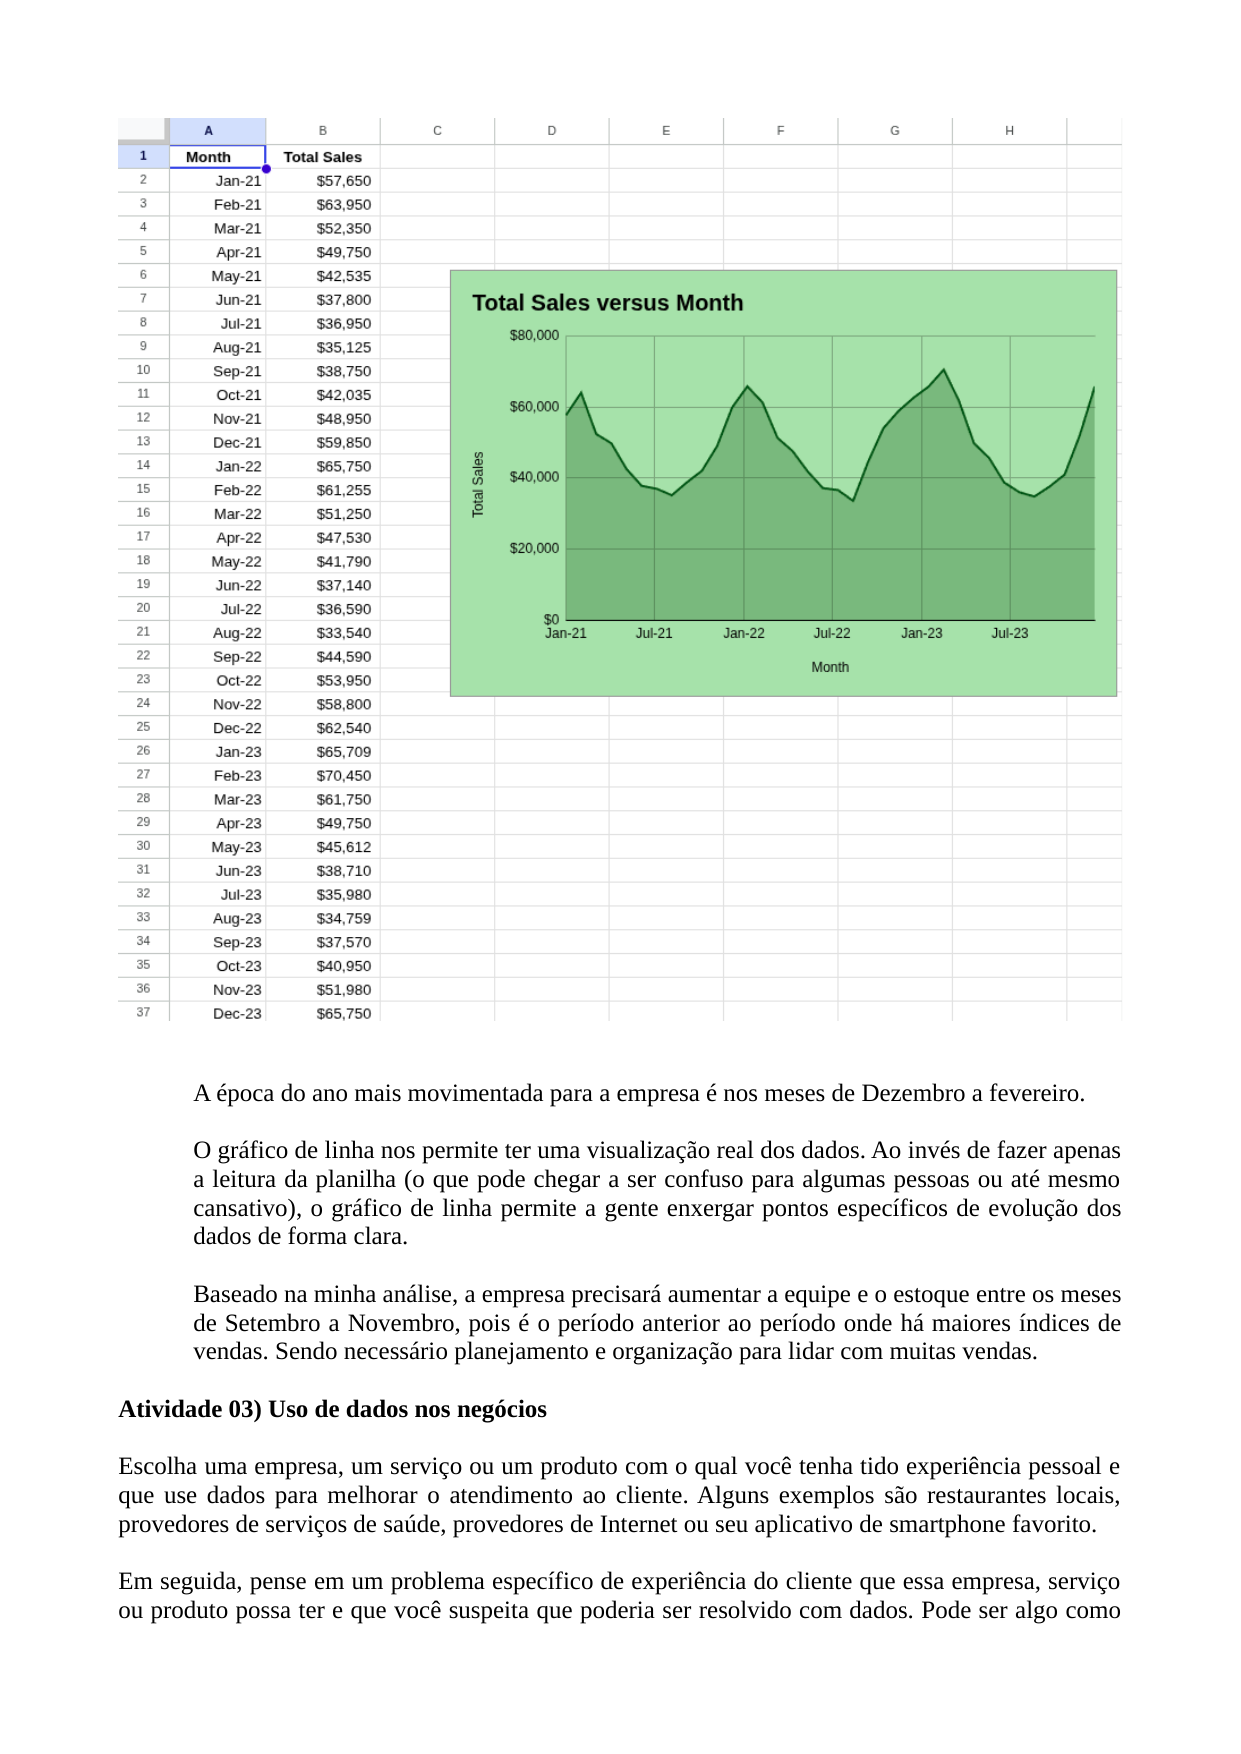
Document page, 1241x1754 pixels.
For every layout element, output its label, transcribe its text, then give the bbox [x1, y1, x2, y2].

list A época do ano mais movimentada para a empresa é nos meses de Dezembro a fevereiro. [156, 1078, 1122, 1106]
text Atividade 03) Uso de dados nos negócios [118, 1394, 1122, 1423]
picture [118, 118, 1123, 1021]
list Baseado na minha análise, a empresa precisará aumentar a equipe e o estoque entre os meses de Setembro a Novembro, pois é o período anterior ao período onde há maiores índices de vendas. Sendo necessário planejamento e organização para lidar com muitas vendas. [156, 1279, 1122, 1365]
text Escolha uma empresa, um serviço ou um produto com o qual você tenha tido experiência pessoal e que use dados para melhorar o atendimento ao cliente. Alguns exemplos são restaurantes locais, provedores de serviços de saúde, provedores de Internet ou seu aplicativo de smartphone favorito. [118, 1451, 1122, 1538]
list O gráfico de linha nos permite ter uma visualização real dos dados. Ao invés de fazer apenas a leitura da planilha (o que pode chegar a ser confuso para algumas pessoas ou até mesmo cansativo), o gráfico de linha permite a gente enxergar pontos específicos de evolução dos dados de forma clara. [156, 1135, 1122, 1250]
text Em seguida, pense em um problema específico de experiência do cliente que essa empresa, serviço ou produto possa ter e que você suspeita que poderia ser resolvido com dados. Pode ser algo como [118, 1566, 1122, 1624]
